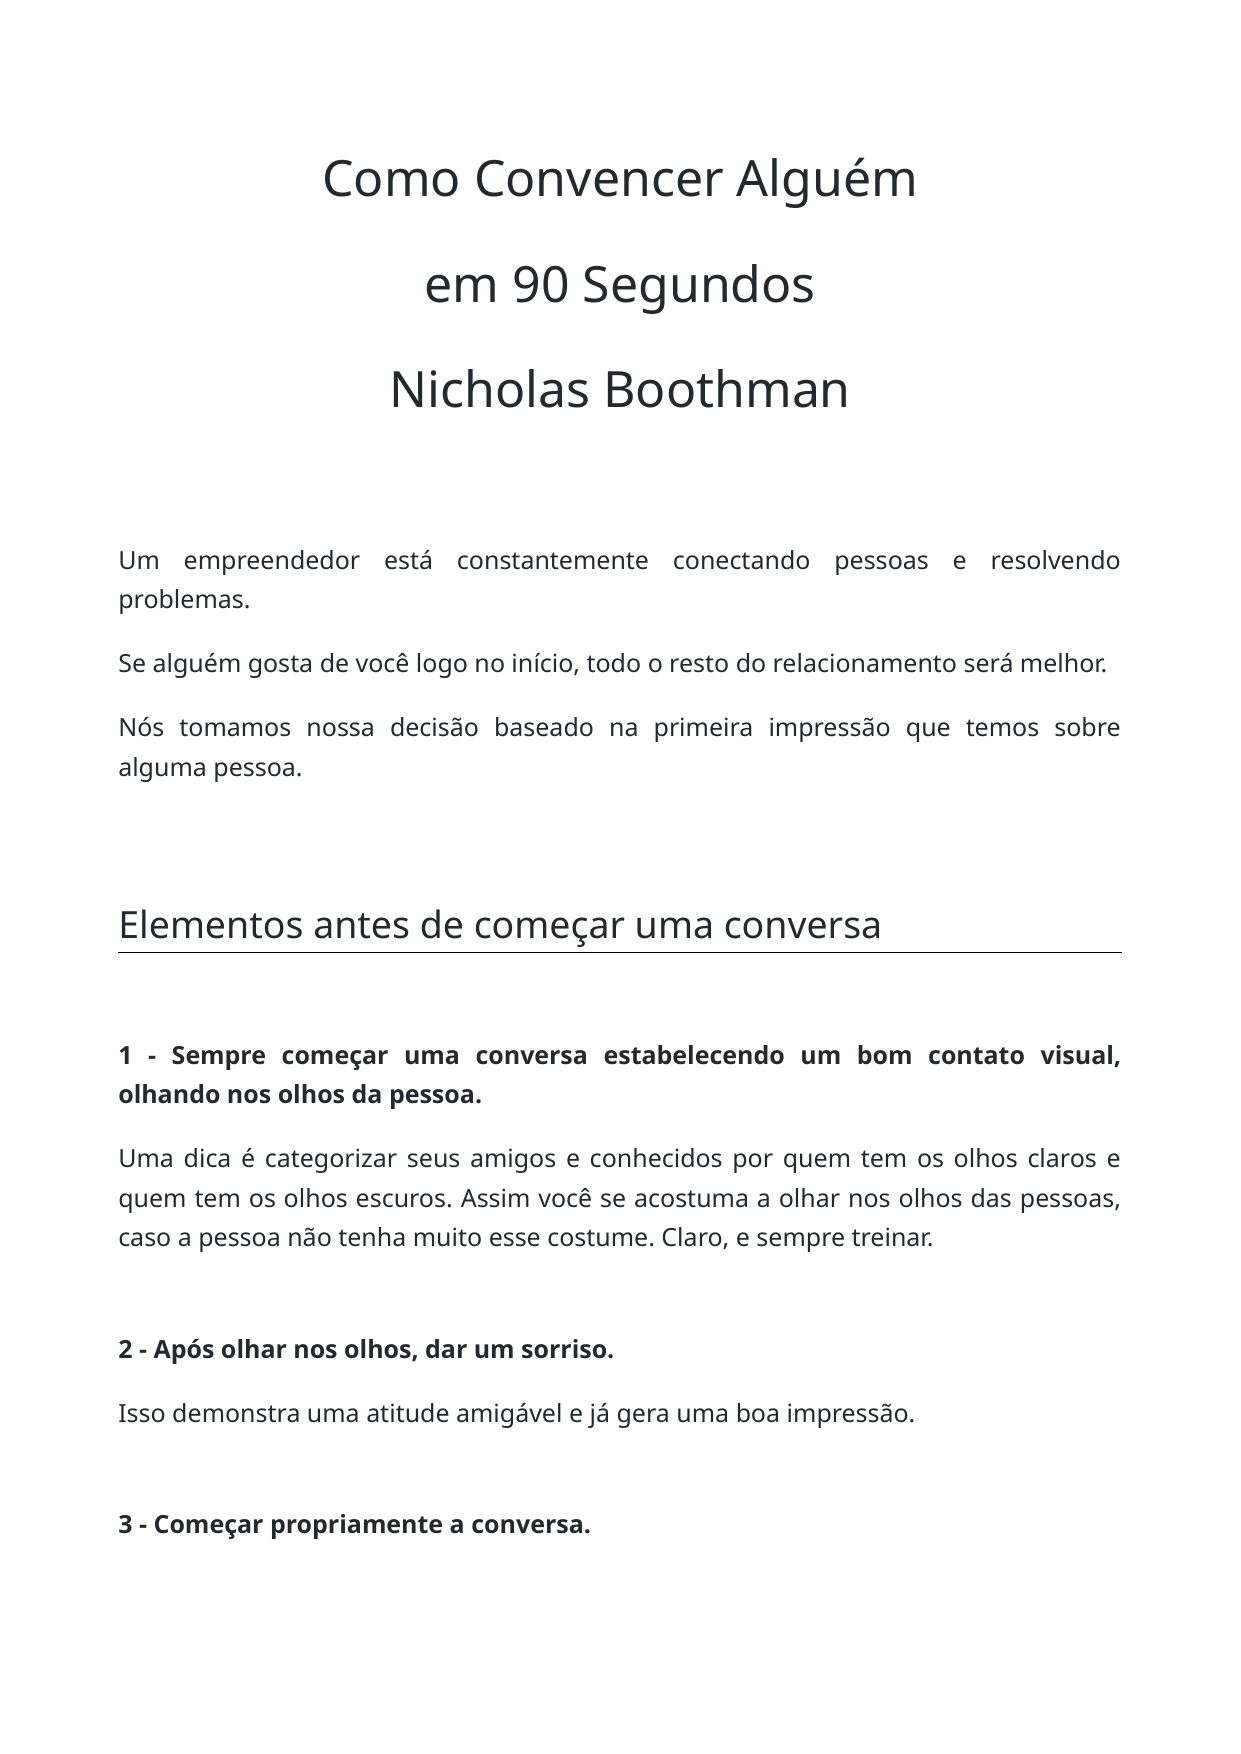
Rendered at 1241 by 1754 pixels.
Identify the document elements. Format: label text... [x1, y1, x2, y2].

text Um empreendedor está constantemente conectando pessoas e resolvendo problemas. [118, 542, 1122, 616]
text Uma dica é categorizar seus amigos e conhecidos por quem tem os olhos claros e quem tem os olhos escuros. Assim você se acostuma a olhar nos olhos das pessoas, caso a pessoa não tenha muito esse costume. Claro, e sempre treinar. [118, 1141, 1122, 1253]
text Isso demonstra uma atitude amigável e já gera uma boa impressão. [118, 1395, 1122, 1429]
subtitle Nicholas Boothman [118, 354, 1122, 422]
text 2 - Após olhar nos olhos, dar um sorriso. [118, 1331, 1122, 1365]
text Se alguém gosta de você logo no início, todo o resto do relacionamento será melhor. [118, 646, 1122, 680]
subtitle em 90 Segundos [118, 249, 1122, 317]
subtitle Como Convencer Alguém [118, 143, 1122, 211]
text Nós tomamos nossa decisão baseado na primeira impressão que temos sobre alguma pessoa. [118, 710, 1122, 783]
subtitle Elementos antes de começar uma conversa [118, 898, 1122, 952]
text 3 - Começar propriamente a conversa. [118, 1507, 1122, 1541]
text 1 - Sempre começar uma conversa estabelecendo um bom contato visual, olhando nos olhos da pessoa. [118, 1038, 1122, 1111]
